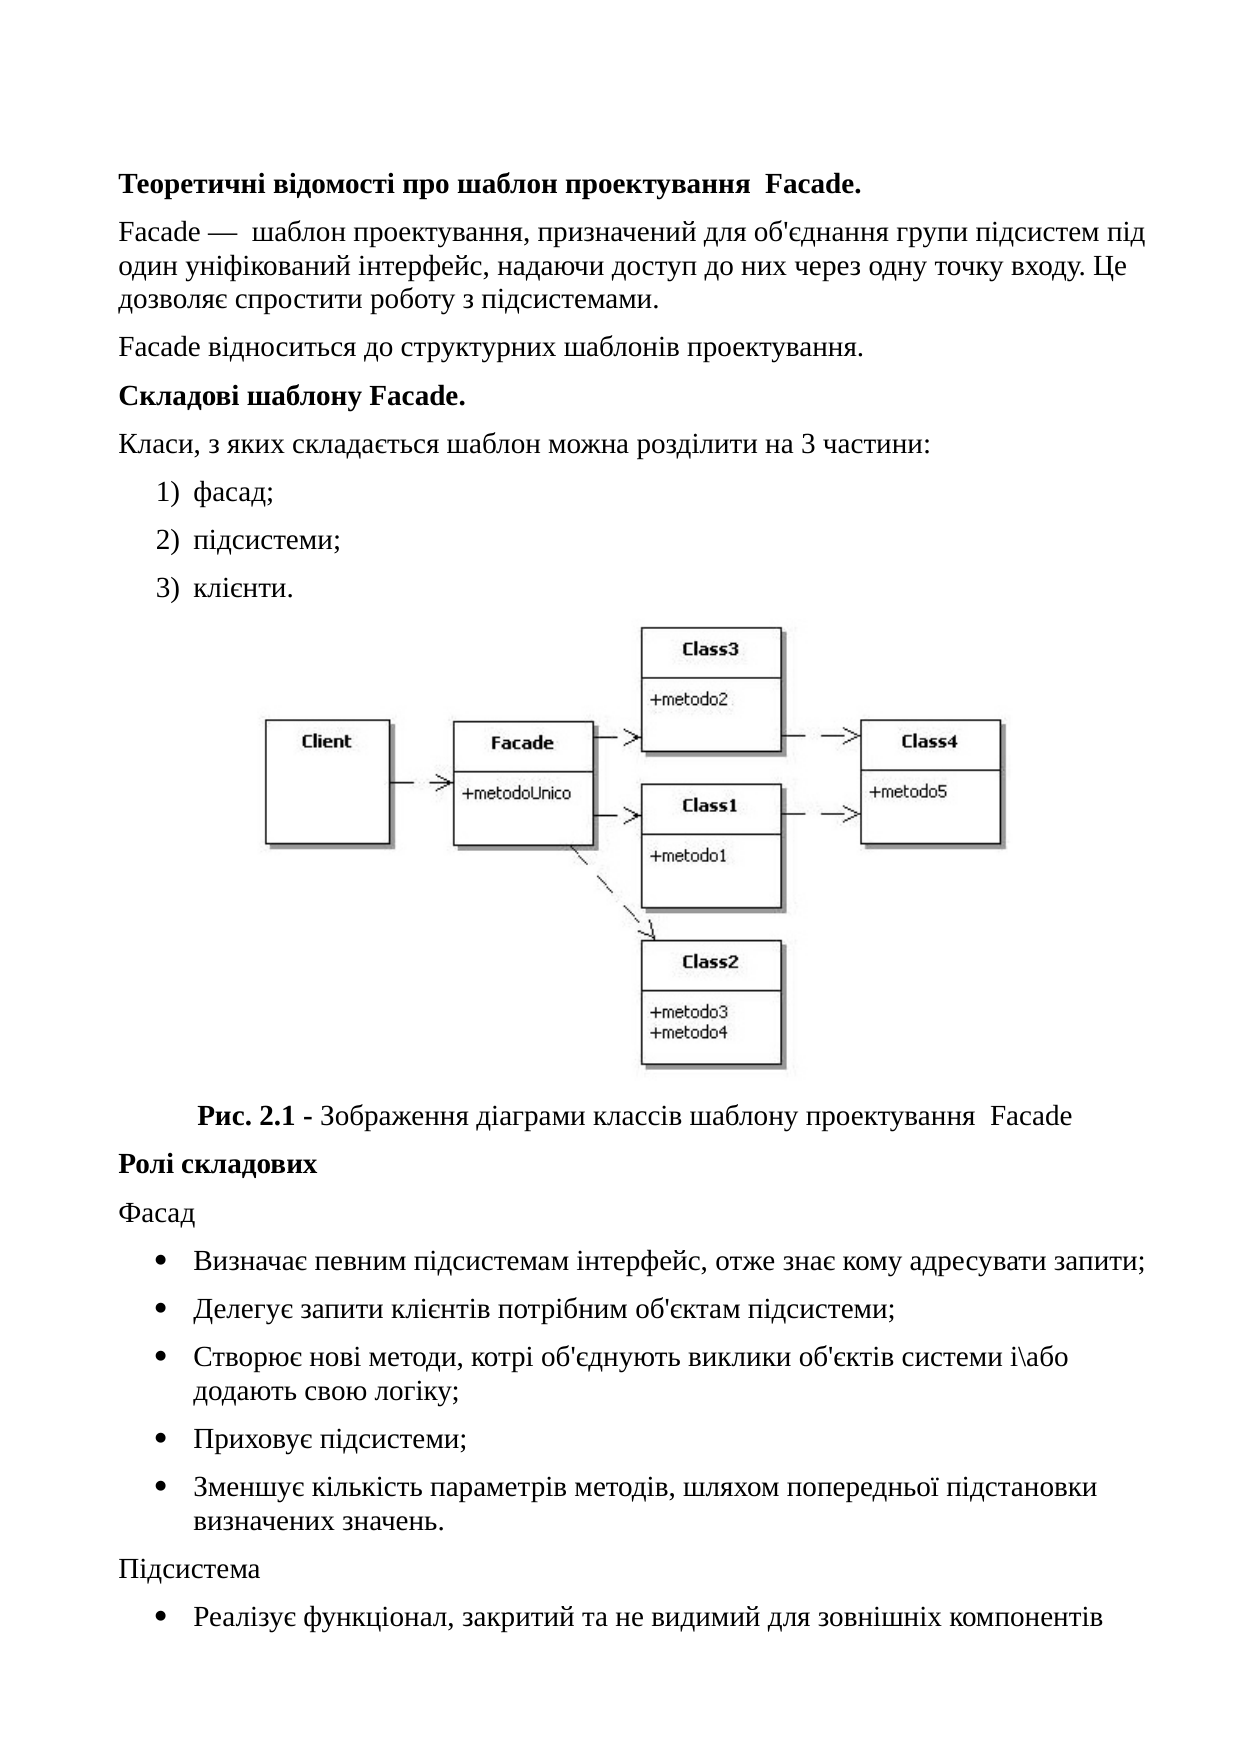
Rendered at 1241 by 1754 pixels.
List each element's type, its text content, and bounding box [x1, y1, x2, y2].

list фасад; [156, 474, 1152, 507]
text Ролі складових [118, 1147, 1152, 1180]
list Зменшує кількість параметрів методів, шляхом попередньої підстановки визначених значень. [156, 1469, 1152, 1537]
text Складові шаблону Facade. [118, 378, 1152, 411]
text Теоретичні відомості про шаблон проектування Facade. [118, 166, 1152, 200]
text Класи, з яких складається шаблон можна розділити на 3 частини: [118, 426, 1152, 459]
list Делегує запити клієнтів потрібним об'єктам підсистеми; [156, 1291, 1152, 1325]
list Приховує підсистеми; [156, 1421, 1152, 1455]
text Facade — шаблон проектування, призначений для об'єднання групи підсистем під один уніфікований інтерфейс, надаючи доступ до них через одну точку входу. Це дозволяє спростити роботу з підсистемами. [118, 214, 1152, 315]
list Визначає певним підсистемам інтерфейс, отже знає кому адресувати запити; [156, 1243, 1152, 1277]
text Facade відноситься до структурних шаблонів проектування. [118, 329, 1152, 363]
list підсистеми; [156, 522, 1152, 556]
list Створює нові методи, котрі об'єднують виклики об'єктів системи і\або додають свою логіку; [156, 1339, 1152, 1407]
list Реалізує функціонал, закритий та не видимий для зовнішніх компонентів [156, 1599, 1152, 1633]
text Рис. 2.1 - Зображення діаграми классів шаблону проектування Facade [118, 1098, 1152, 1132]
list клієнти. [156, 570, 1152, 604]
text Підсистема [118, 1551, 1152, 1585]
text Фасад [118, 1195, 1152, 1228]
